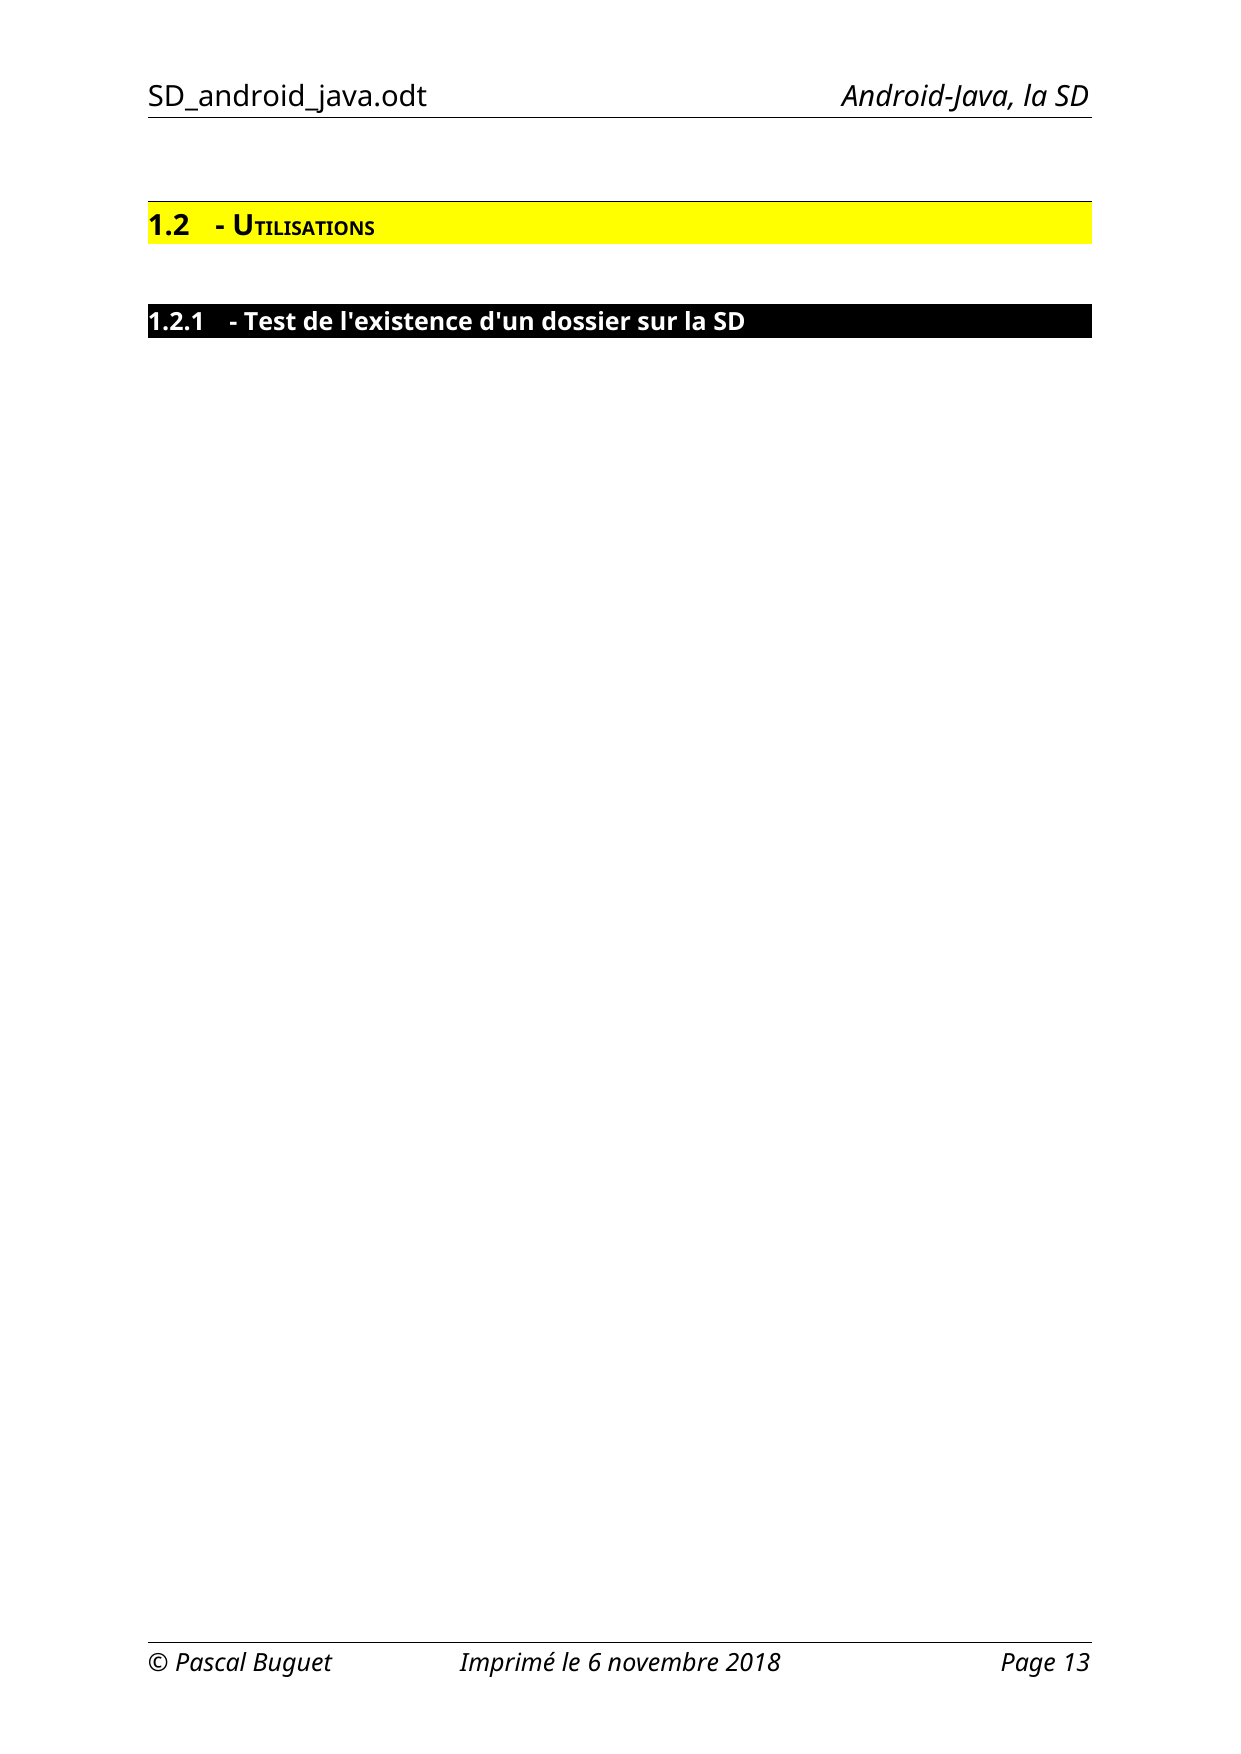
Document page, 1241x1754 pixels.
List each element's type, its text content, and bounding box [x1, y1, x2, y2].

subtitle - Utilisations [148, 202, 1092, 244]
subtitle - Test de l'existence d'un dossier sur la SD [148, 304, 1092, 338]
